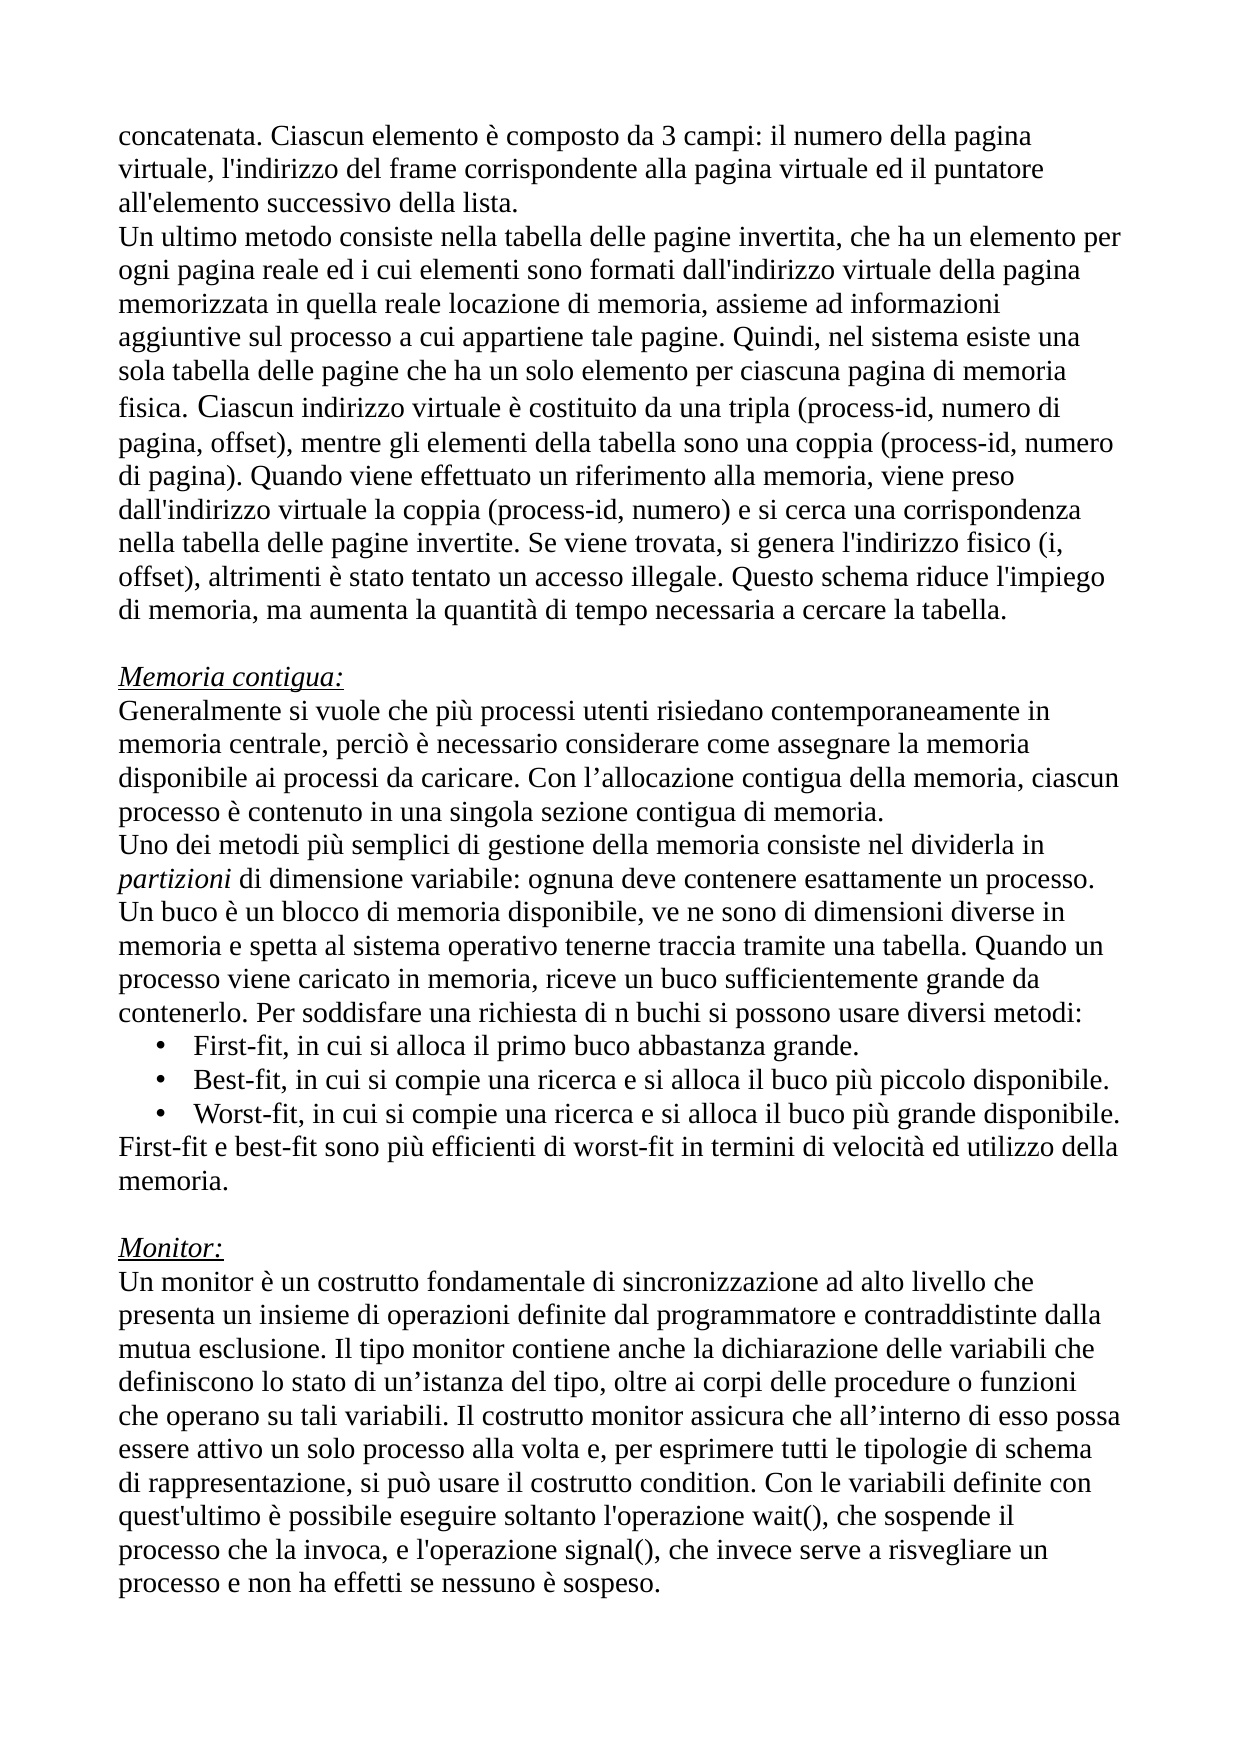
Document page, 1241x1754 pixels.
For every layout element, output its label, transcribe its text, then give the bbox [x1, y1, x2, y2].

text Memoria contigua: [118, 659, 1122, 693]
text Generalmente si vuole che più processi utenti risiedano contemporaneamente in memoria centrale, perciò è necessario considerare come assegnare la memoria disponibile ai processi da caricare. Con l’allocazione contigua della memoria, ciascun processo è contenuto in una singola sezione contigua di memoria. [118, 693, 1122, 827]
text Un ultimo metodo consiste nella tabella delle pagine invertita, che ha un elemento per ogni pagina reale ed i cui elementi sono formati dall'indirizzo virtuale della pagina memorizzata in quella reale locazione di memoria, assieme ad informazioni aggiuntive sul processo a cui appartiene tale pagine. Quindi, nel sistema esiste una sola tabella delle pagine che ha un solo elemento per ciascuna pagina di memoria fisica. Ciascun indirizzo virtuale è costituito da una tripla (process-id, numero di pagina, offset), mentre gli elementi della tabella sono una coppia (process-id, numero di pagina). Quando viene effettuato un riferimento alla memoria, viene preso dall'indirizzo virtuale la coppia (process-id, numero) e si cerca una corrispondenza nella tabella delle pagine invertite. Se viene trovata, si genera l'indirizzo fisico (i, offset), altrimenti è stato tentato un accesso illegale. Questo schema riduce l'impiego di memoria, ma aumenta la quantità di tempo necessaria a cercare la tabella. [118, 219, 1122, 626]
text Monitor: [118, 1230, 1122, 1264]
text Uno dei metodi più semplici di gestione della memoria consiste nel dividerla in partizioni di dimensione variabile: ognuna deve contenere esattamente un processo. Un buco è un blocco di memoria disponibile, ve ne sono di dimensioni diverse in memoria e spetta al sistema operativo tenerne traccia tramite una tabella. Quando un processo viene caricato in memoria, riceve un buco sufficientemente grande da contenerlo. Per soddisfare una richiesta di n buchi si possono usare diversi metodi: [118, 827, 1122, 1028]
list Worst-fit, in cui si compie una ricerca e si alloca il buco più grande disponibile. [156, 1096, 1122, 1129]
list Best-fit, in cui si compie una ricerca e si alloca il buco più piccolo disponibile. [156, 1062, 1122, 1096]
text concatenata. Ciascun elemento è composto da 3 campi: il numero della pagina virtuale, l'indirizzo del frame corrispondente alla pagina virtuale ed il puntatore all'elemento successivo della lista. [118, 118, 1122, 219]
list First-fit, in cui si alloca il primo buco abbastanza grande. [156, 1028, 1122, 1062]
text Un monitor è un costrutto fondamentale di sincronizzazione ad alto livello che presenta un insieme di operazioni definite dal programmatore e contraddistinte dalla mutua esclusione. Il tipo monitor contiene anche la dichiarazione delle variabili che definiscono lo stato di un’istanza del tipo, oltre ai corpi delle procedure o funzioni che operano su tali variabili. Il costrutto monitor assicura che all’interno di esso possa essere attivo un solo processo alla volta e, per esprimere tutti le tipologie di schema di rappresentazione, si può usare il costrutto condition. Con le variabili definite con quest'ultimo è possibile eseguire soltanto l'operazione wait(), che sospende il processo che la invoca, e l'operazione signal(), che invece serve a risvegliare un processo e non ha effetti se nessuno è sospeso. [118, 1264, 1122, 1599]
text First-fit e best-fit sono più efficienti di worst-fit in termini di velocità ed utilizzo della memoria. [118, 1129, 1122, 1197]
